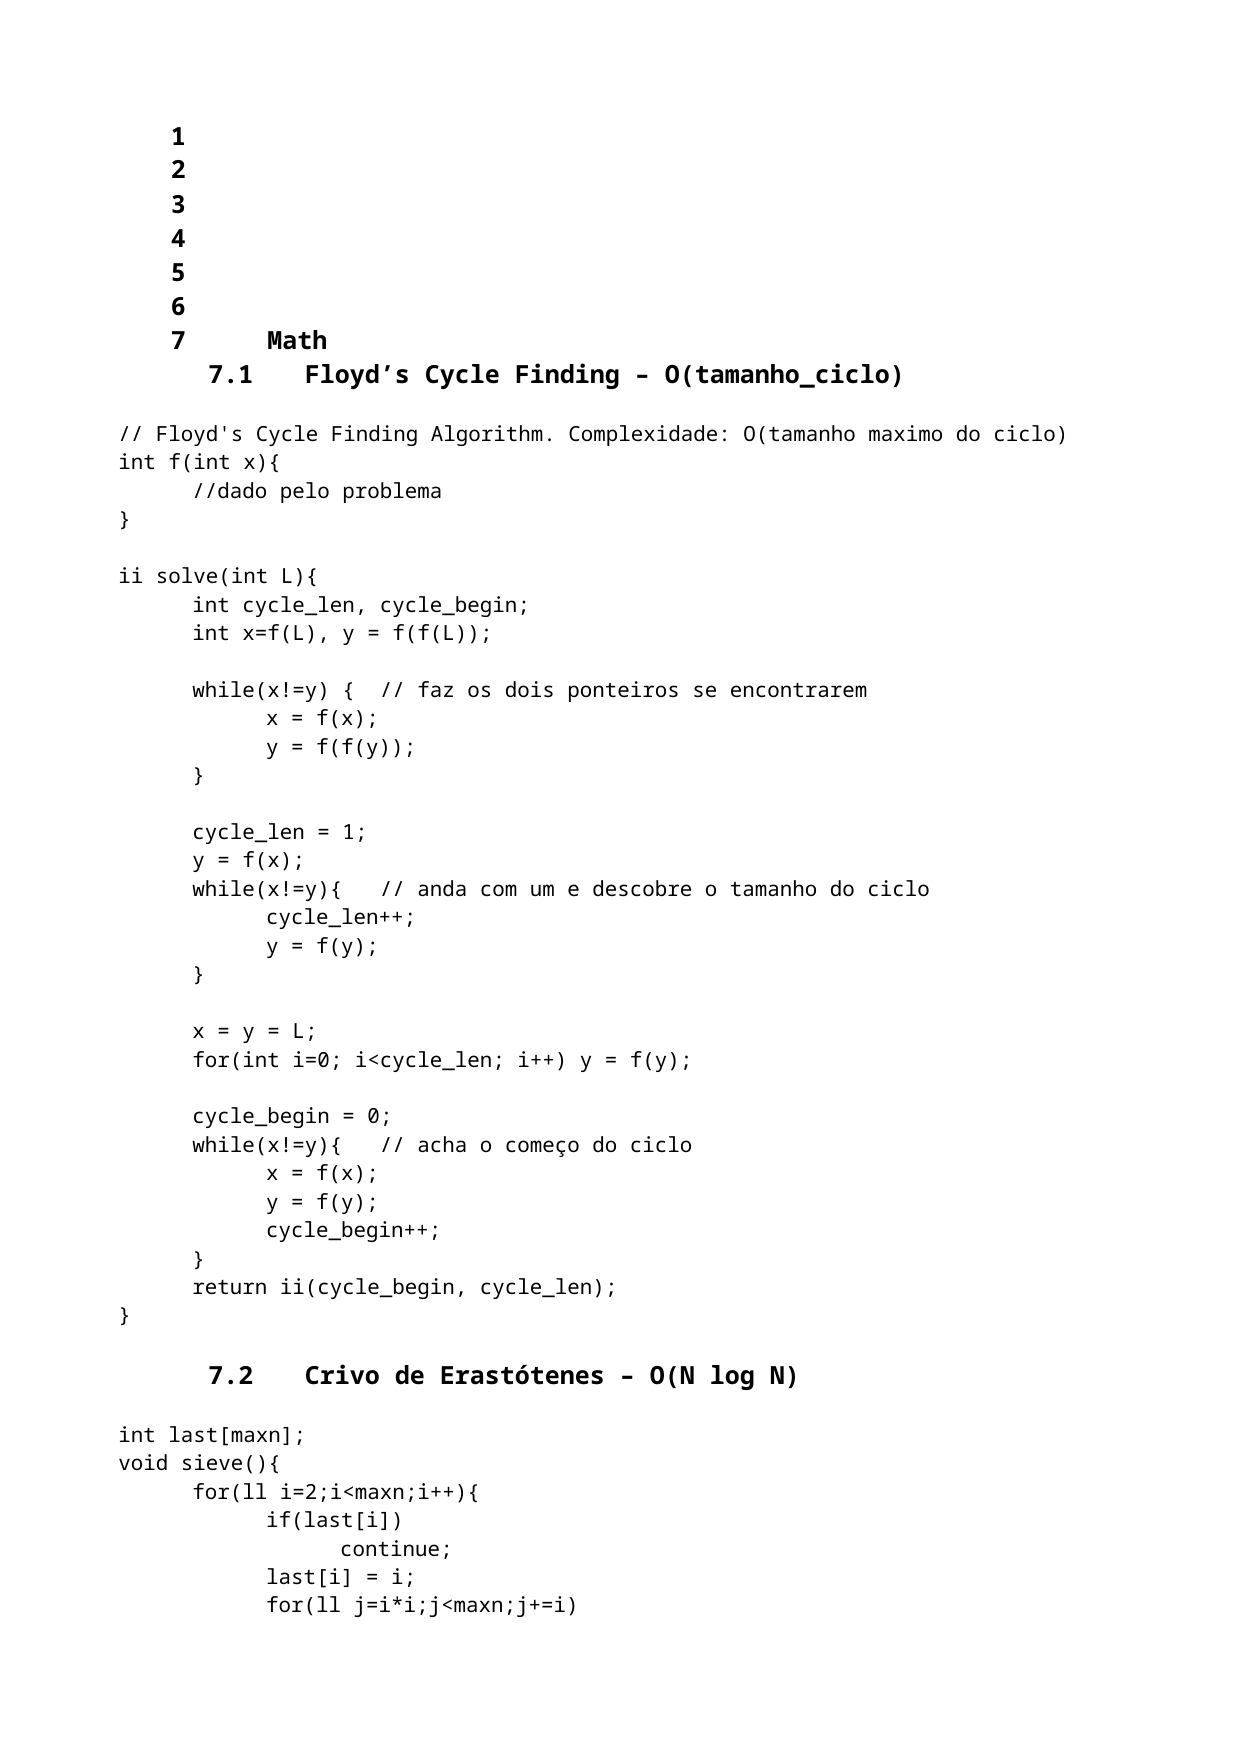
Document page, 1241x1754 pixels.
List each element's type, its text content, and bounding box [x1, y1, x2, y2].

text // Floyd's Cycle Finding Algorithm. Complexidade: O(tamanho maximo do ciclo) [118, 419, 1122, 447]
text continue; [118, 1534, 1122, 1562]
text cycle_begin = 0; [118, 1102, 1122, 1130]
text void sieve(){ [118, 1448, 1122, 1477]
text for(ll j=i*i;j<maxn;j+=i) [118, 1591, 1122, 1619]
list Floyd’s Cycle Finding – O(tamanho_ciclo) [193, 357, 1122, 391]
text } [118, 1301, 1122, 1329]
text } [118, 959, 1122, 988]
text if(last[i]) [118, 1505, 1122, 1534]
text //dado pelo problema [118, 476, 1122, 504]
text x = f(x); [118, 1158, 1122, 1187]
text cycle_len++; [118, 902, 1122, 931]
text int cycle_len, cycle_begin; [118, 590, 1122, 618]
text y = f(f(y)); [118, 732, 1122, 760]
text y = f(x); [118, 846, 1122, 874]
text ii solve(int L){ [118, 561, 1122, 590]
text y = f(y); [118, 1187, 1122, 1215]
text while(x!=y) { // faz os dois ponteiros se encontrarem [118, 675, 1122, 703]
text for(int i=0; i<cycle_len; i++) y = f(y); [118, 1045, 1122, 1073]
text } [118, 760, 1122, 789]
text int f(int x){ [118, 447, 1122, 476]
text int last[maxn]; [118, 1420, 1122, 1448]
text for(ll i=2;i<maxn;i++){ [118, 1477, 1122, 1505]
text x = y = L; [118, 1016, 1122, 1045]
text y = f(y); [118, 931, 1122, 959]
text while(x!=y){ // anda com um e descobre o tamanho do ciclo [118, 874, 1122, 902]
text while(x!=y){ // acha o começo do ciclo [118, 1130, 1122, 1158]
list Math [156, 322, 1122, 357]
text x = f(x); [118, 703, 1122, 732]
text return ii(cycle_begin, cycle_len); [118, 1272, 1122, 1301]
text } [118, 504, 1122, 533]
text int x=f(L), y = f(f(L)); [118, 618, 1122, 647]
list Crivo de Erastótenes – O(N log N) [193, 1357, 1122, 1392]
text last[i] = i; [118, 1562, 1122, 1591]
text } [118, 1244, 1122, 1272]
text cycle_len = 1; [118, 817, 1122, 846]
text cycle_begin++; [118, 1215, 1122, 1244]
